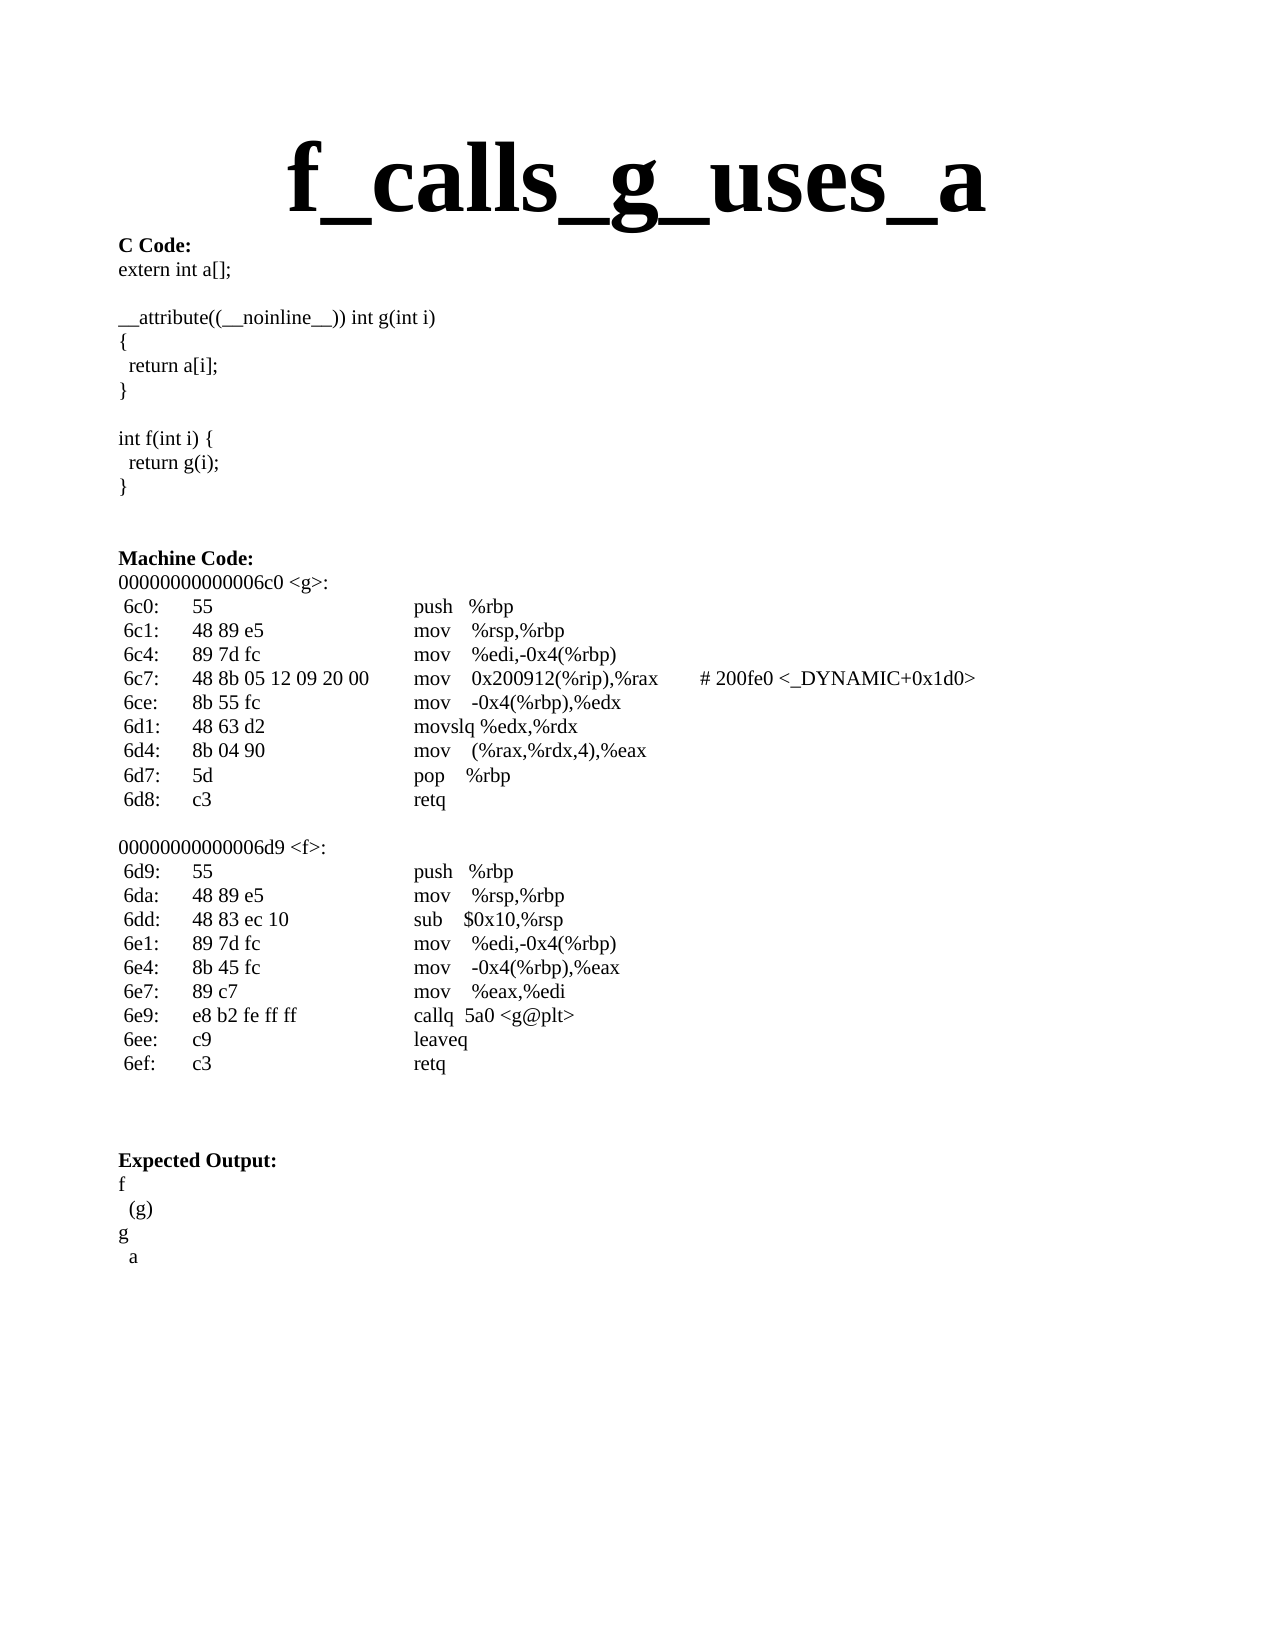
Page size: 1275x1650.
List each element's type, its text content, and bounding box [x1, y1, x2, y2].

text Expected Output: [118, 1147, 1157, 1172]
text 6c0: 55 push %rbp [118, 594, 1157, 618]
text 6d9: 55 push %rbp [118, 859, 1157, 883]
text { [118, 329, 1157, 353]
text f_calls_g_uses_a [118, 118, 1157, 233]
text a [118, 1244, 1157, 1268]
text 6ce: 8b 55 fc mov -0x4(%rbp),%edx [118, 690, 1157, 714]
text 6d1: 48 63 d2 movslq %edx,%rdx [118, 714, 1157, 738]
text 6d7: 5d pop %rbp [118, 762, 1157, 787]
text return a[i]; [118, 353, 1157, 377]
text extern int a[]; [118, 257, 1157, 281]
text f [118, 1172, 1157, 1196]
text 6d8: c3 retq [118, 787, 1157, 811]
text 6d4: 8b 04 90 mov (%rax,%rdx,4),%eax [118, 738, 1157, 762]
text 00000000000006c0 <g>: [118, 570, 1157, 594]
text 6da: 48 89 e5 mov %rsp,%rbp [118, 883, 1157, 907]
text 6ef: c3 retq [118, 1051, 1157, 1075]
text int f(int i) { [118, 426, 1157, 450]
text 6e4: 8b 45 fc mov -0x4(%rbp),%eax [118, 955, 1157, 979]
text g [118, 1220, 1157, 1244]
text return g(i); [118, 450, 1157, 474]
text 6ee: c9 leaveq [118, 1027, 1157, 1051]
text 00000000000006d9 <f>: [118, 835, 1157, 859]
text 6c1: 48 89 e5 mov %rsp,%rbp [118, 618, 1157, 642]
text (g) [118, 1196, 1157, 1220]
text 6c4: 89 7d fc mov %edi,-0x4(%rbp) [118, 642, 1157, 666]
text __attribute((__noinline__)) int g(int i) [118, 305, 1157, 329]
text 6e1: 89 7d fc mov %edi,-0x4(%rbp) [118, 931, 1157, 955]
text C Code: [118, 233, 1157, 257]
text 6dd: 48 83 ec 10 sub $0x10,%rsp [118, 907, 1157, 931]
text 6e7: 89 c7 mov %eax,%edi [118, 979, 1157, 1003]
text 6c7: 48 8b 05 12 09 20 00 mov 0x200912(%rip),%rax # 200fe0 <_DYNAMIC+0x1d0> [118, 666, 1157, 690]
text } [118, 474, 1157, 498]
text Machine Code: [118, 546, 1157, 570]
text } [118, 377, 1157, 402]
text 6e9: e8 b2 fe ff ff callq 5a0 <g@plt> [118, 1003, 1157, 1027]
